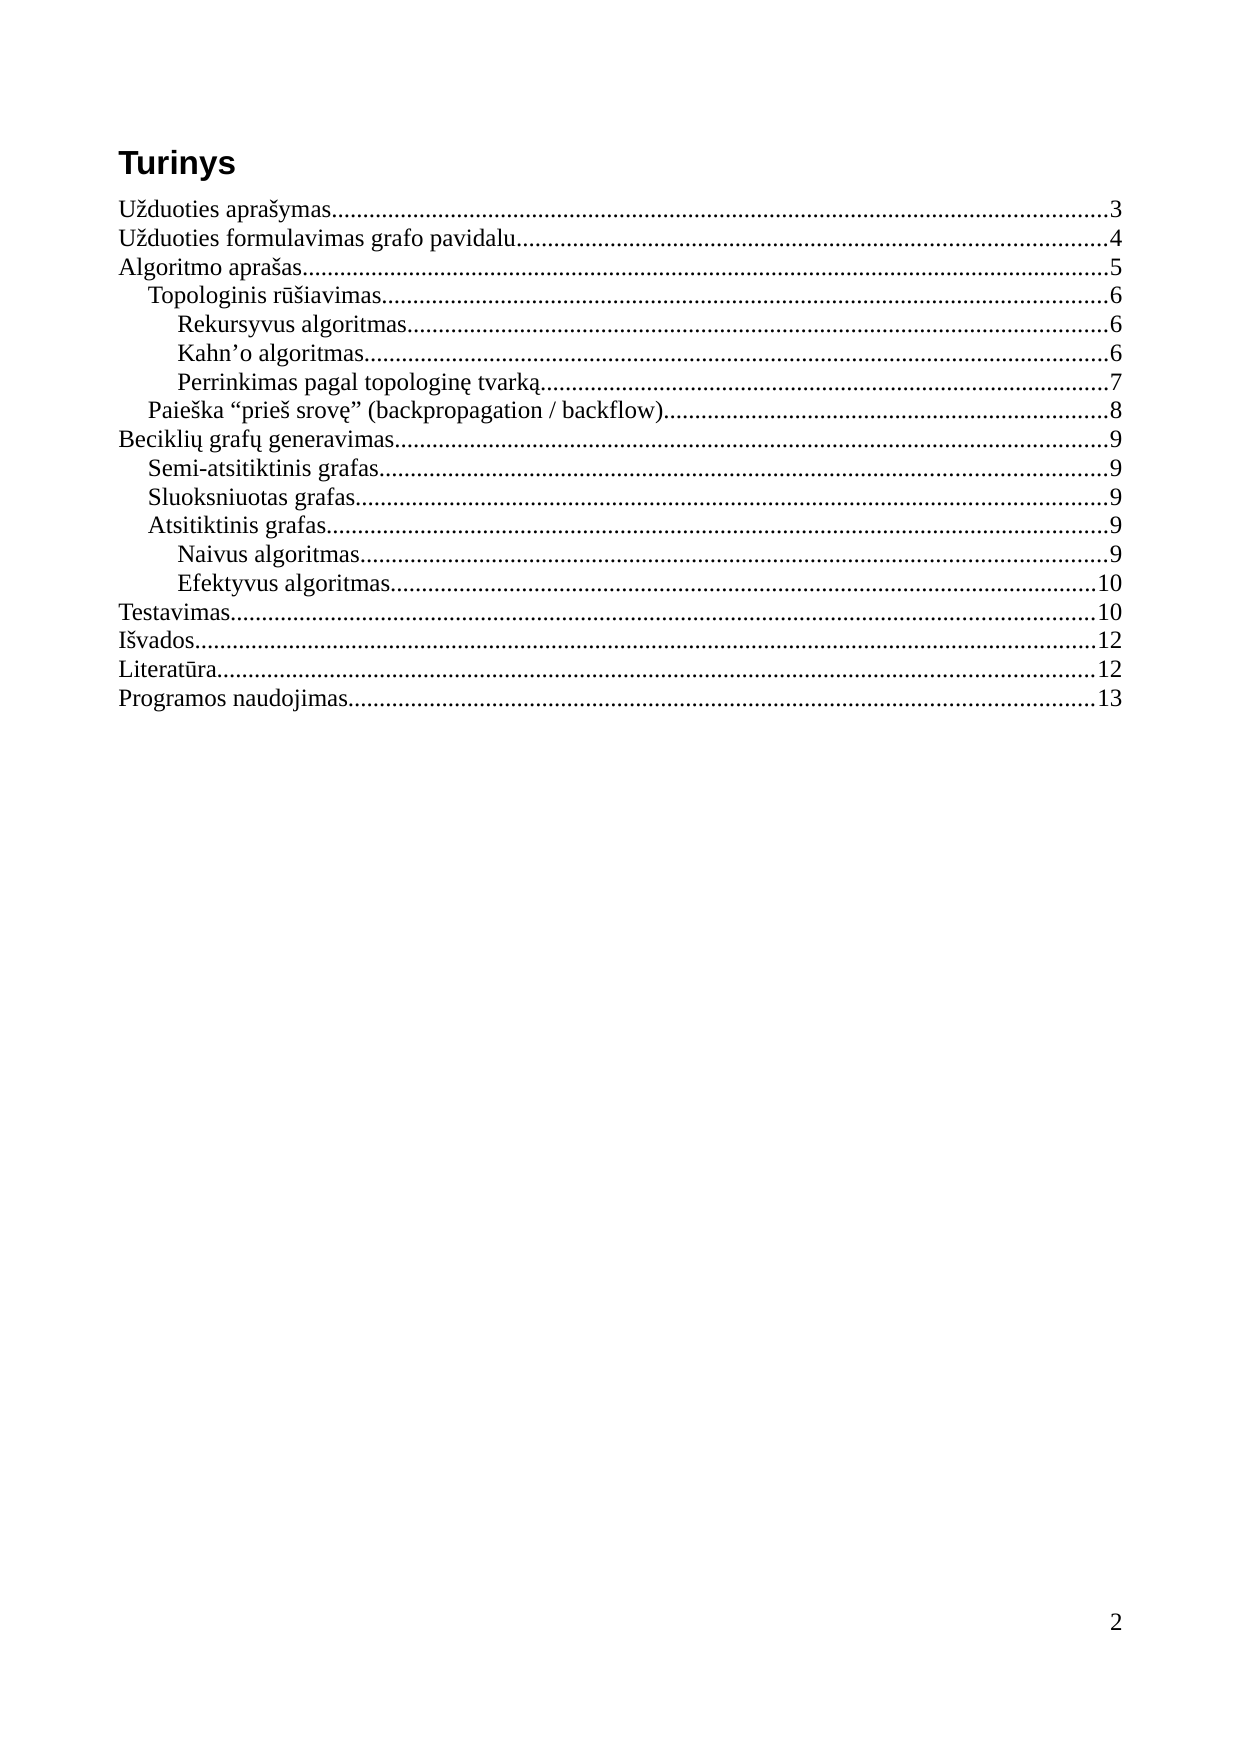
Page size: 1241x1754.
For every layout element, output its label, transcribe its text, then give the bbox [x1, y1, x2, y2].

text Perrinkimas pagal topologinę tvarką 7 [177, 367, 1122, 395]
text Užduoties aprašymas 3 [118, 194, 1122, 223]
text Semi-atsitiktinis grafas 9 [148, 453, 1122, 482]
text Paieška “prieš srovę” (backpropagation / backflow) 8 [148, 395, 1122, 424]
text Efektyvus algoritmas 10 [177, 568, 1122, 597]
text Užduoties formulavimas grafo pavidalu 4 [118, 223, 1122, 252]
text Kahn’o algoritmas 6 [177, 338, 1122, 367]
subtitle Turinys [118, 143, 1122, 182]
text Topologinis rūšiavimas 6 [148, 280, 1122, 309]
text Naivus algoritmas 9 [177, 539, 1122, 568]
text Sluoksniuotas grafas 9 [148, 482, 1122, 510]
text Algoritmo aprašas 5 [118, 252, 1122, 280]
text Literatūra 12 [118, 654, 1122, 683]
text Atsitiktinis grafas 9 [148, 510, 1122, 539]
text Beciklių grafų generavimas 9 [118, 424, 1122, 453]
text Rekursyvus algoritmas 6 [177, 309, 1122, 338]
text Išvados 12 [118, 625, 1122, 654]
text Programos naudojimas 13 [118, 683, 1122, 712]
text Testavimas 10 [118, 597, 1122, 625]
